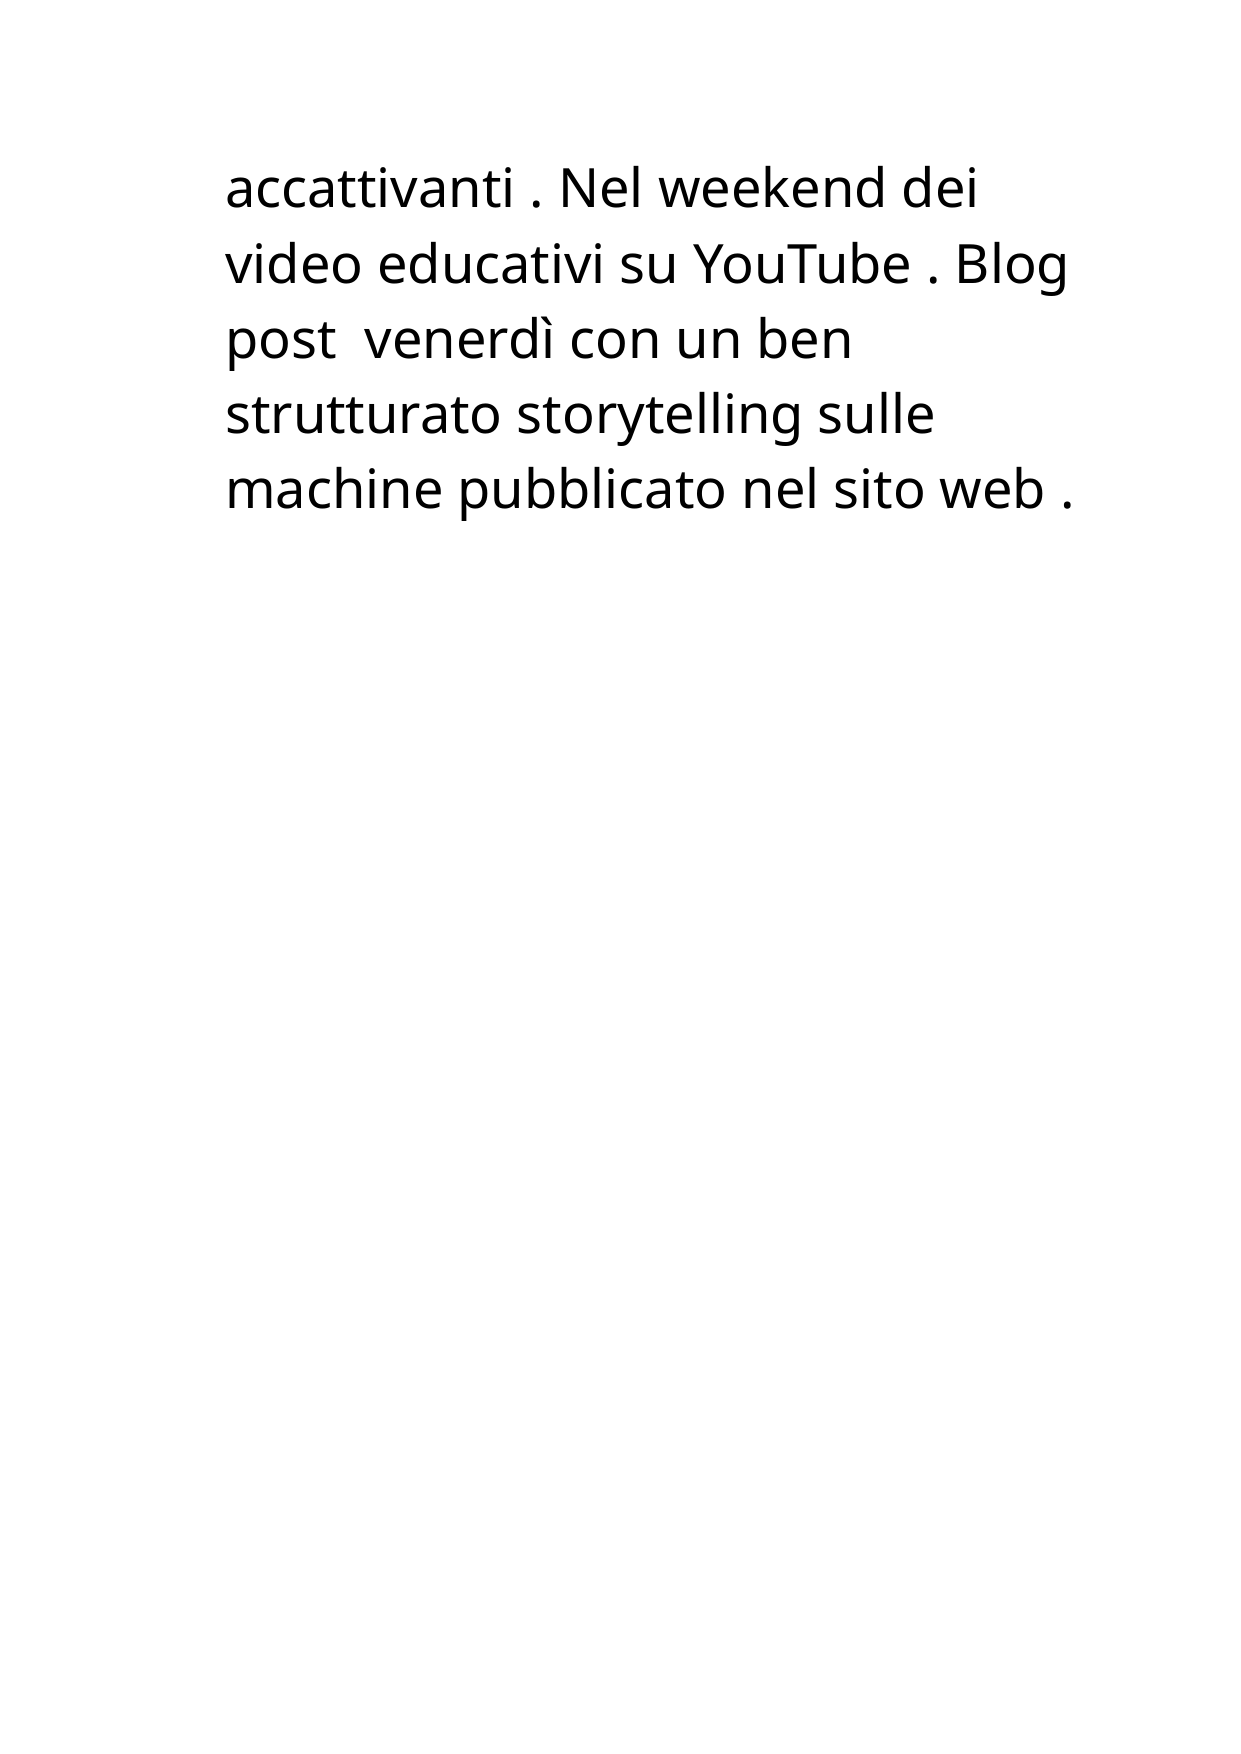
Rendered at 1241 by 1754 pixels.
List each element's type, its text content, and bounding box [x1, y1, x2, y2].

list accattivanti . Nel weekend dei video educativi su YouTube . Blog post venerdì con un ben strutturato storytelling sulle machine pubblicato nel sito web . [225, 150, 1090, 524]
